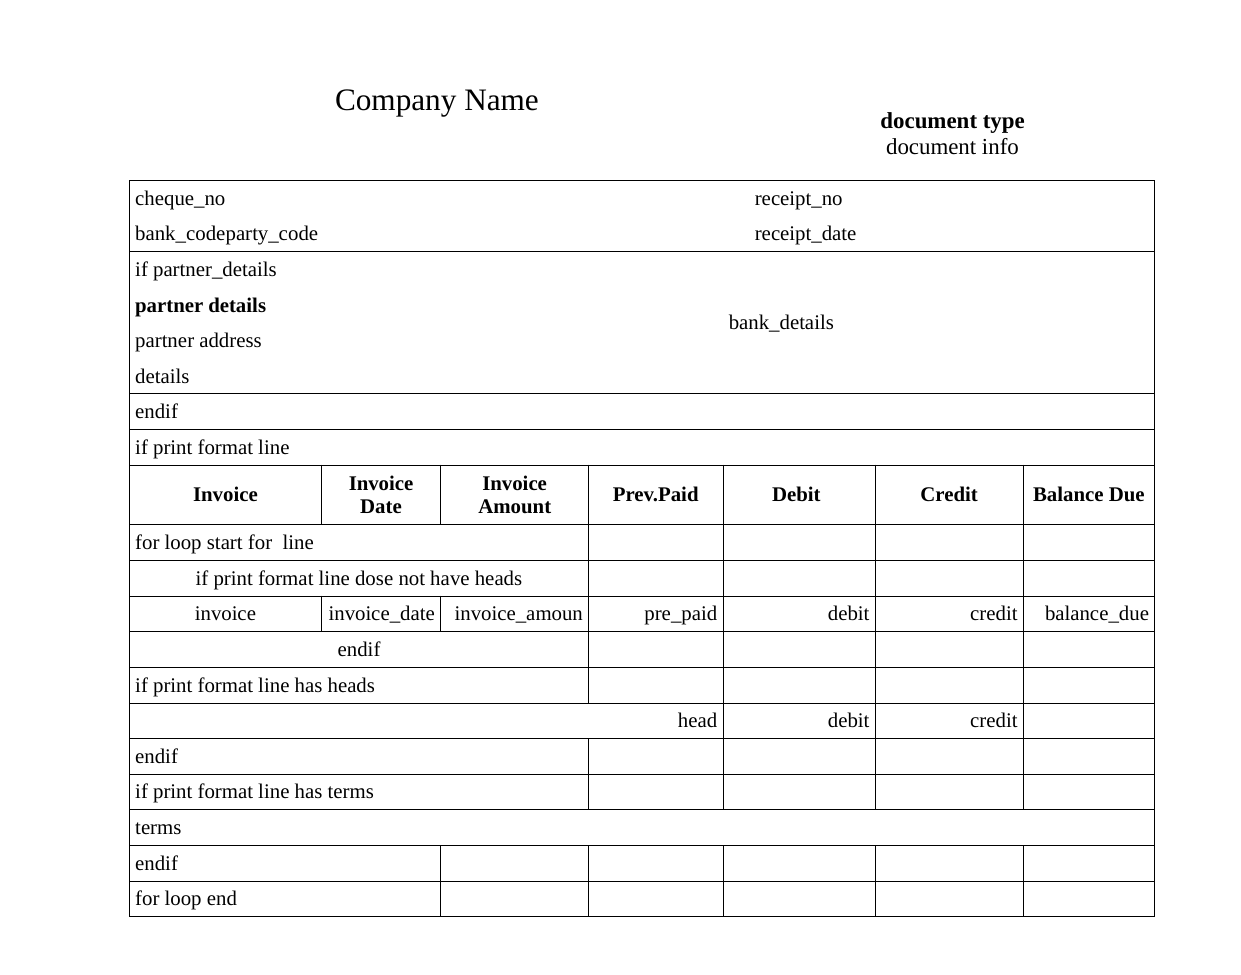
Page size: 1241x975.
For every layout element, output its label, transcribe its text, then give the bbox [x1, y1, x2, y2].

table_cell bank_codeparty_code [130, 216, 749, 251]
table_cell [1024, 525, 1154, 560]
table_cell [876, 668, 1023, 702]
table_cell if print format line has heads [130, 668, 588, 702]
table_cell [589, 846, 723, 881]
table_cell credit [876, 597, 1023, 631]
table_cell [1024, 882, 1154, 916]
table_cell [724, 632, 875, 667]
table_cell [441, 882, 588, 916]
table_cell if print format line dose not have heads [130, 561, 588, 596]
table_cell [1024, 846, 1154, 881]
table_cell receipt_date [749, 216, 1154, 251]
table_cell invoice_date [322, 597, 440, 631]
table_cell endif [130, 846, 440, 881]
table_cell bank_details [723, 287, 1154, 358]
table_cell [589, 775, 723, 809]
table_cell debit [724, 597, 875, 631]
table_cell [876, 739, 1023, 774]
table_cell [876, 882, 1023, 916]
table_header cheque_no [130, 181, 749, 216]
table_cell [1024, 561, 1154, 596]
table_cell [876, 525, 1023, 560]
table_cell Credit [876, 466, 1023, 524]
table_cell if partner_details [130, 252, 1154, 287]
table_cell for loop end [130, 882, 440, 916]
table_cell [1024, 704, 1154, 738]
table_cell [724, 775, 875, 809]
table_header receipt_no [749, 181, 1154, 216]
table_cell invoice [130, 597, 321, 631]
table_cell [1024, 775, 1154, 809]
table_cell [876, 846, 1023, 881]
table_cell [589, 739, 723, 774]
table_cell if print format line has terms [130, 775, 588, 809]
table_cell invoice_amoun [441, 597, 588, 631]
table_cell [1024, 739, 1154, 774]
table_cell [589, 525, 723, 560]
table_cell [1024, 632, 1154, 667]
table_cell for loop start for line [130, 525, 588, 560]
table_cell partner details [130, 287, 723, 322]
table_cell [724, 525, 875, 560]
table_cell [876, 775, 1023, 809]
table_cell terms [130, 810, 1154, 845]
table_cell [724, 882, 875, 916]
table_cell endif [130, 739, 588, 774]
table_cell Invoice Amount [441, 466, 588, 524]
table_cell Invoice [130, 466, 321, 524]
table_cell endif [130, 632, 588, 667]
table_cell debit [724, 704, 875, 738]
table_cell credit [876, 704, 1023, 738]
table_cell [589, 668, 723, 702]
table_cell [724, 739, 875, 774]
table_cell [876, 561, 1023, 596]
table_cell Invoice Date [322, 466, 440, 524]
table_cell Balance Due [1024, 466, 1154, 524]
table_cell partner address [130, 322, 723, 358]
table_cell [876, 632, 1023, 667]
table_cell balance_due [1024, 597, 1154, 631]
table_cell [1024, 668, 1154, 702]
table_cell head [130, 704, 723, 738]
table_cell Debit [724, 466, 875, 524]
table_cell pre_paid [589, 597, 723, 631]
table_cell [724, 561, 875, 596]
table_cell Prev.Paid [589, 466, 723, 524]
table_cell details [130, 358, 1154, 393]
table_cell if print format line [130, 430, 1154, 464]
table_cell [441, 846, 588, 881]
table_cell [724, 846, 875, 881]
table_cell [589, 561, 723, 596]
table_cell [589, 882, 723, 916]
table_cell endif [130, 394, 1154, 429]
table_cell [589, 632, 723, 667]
table_cell [724, 668, 875, 702]
